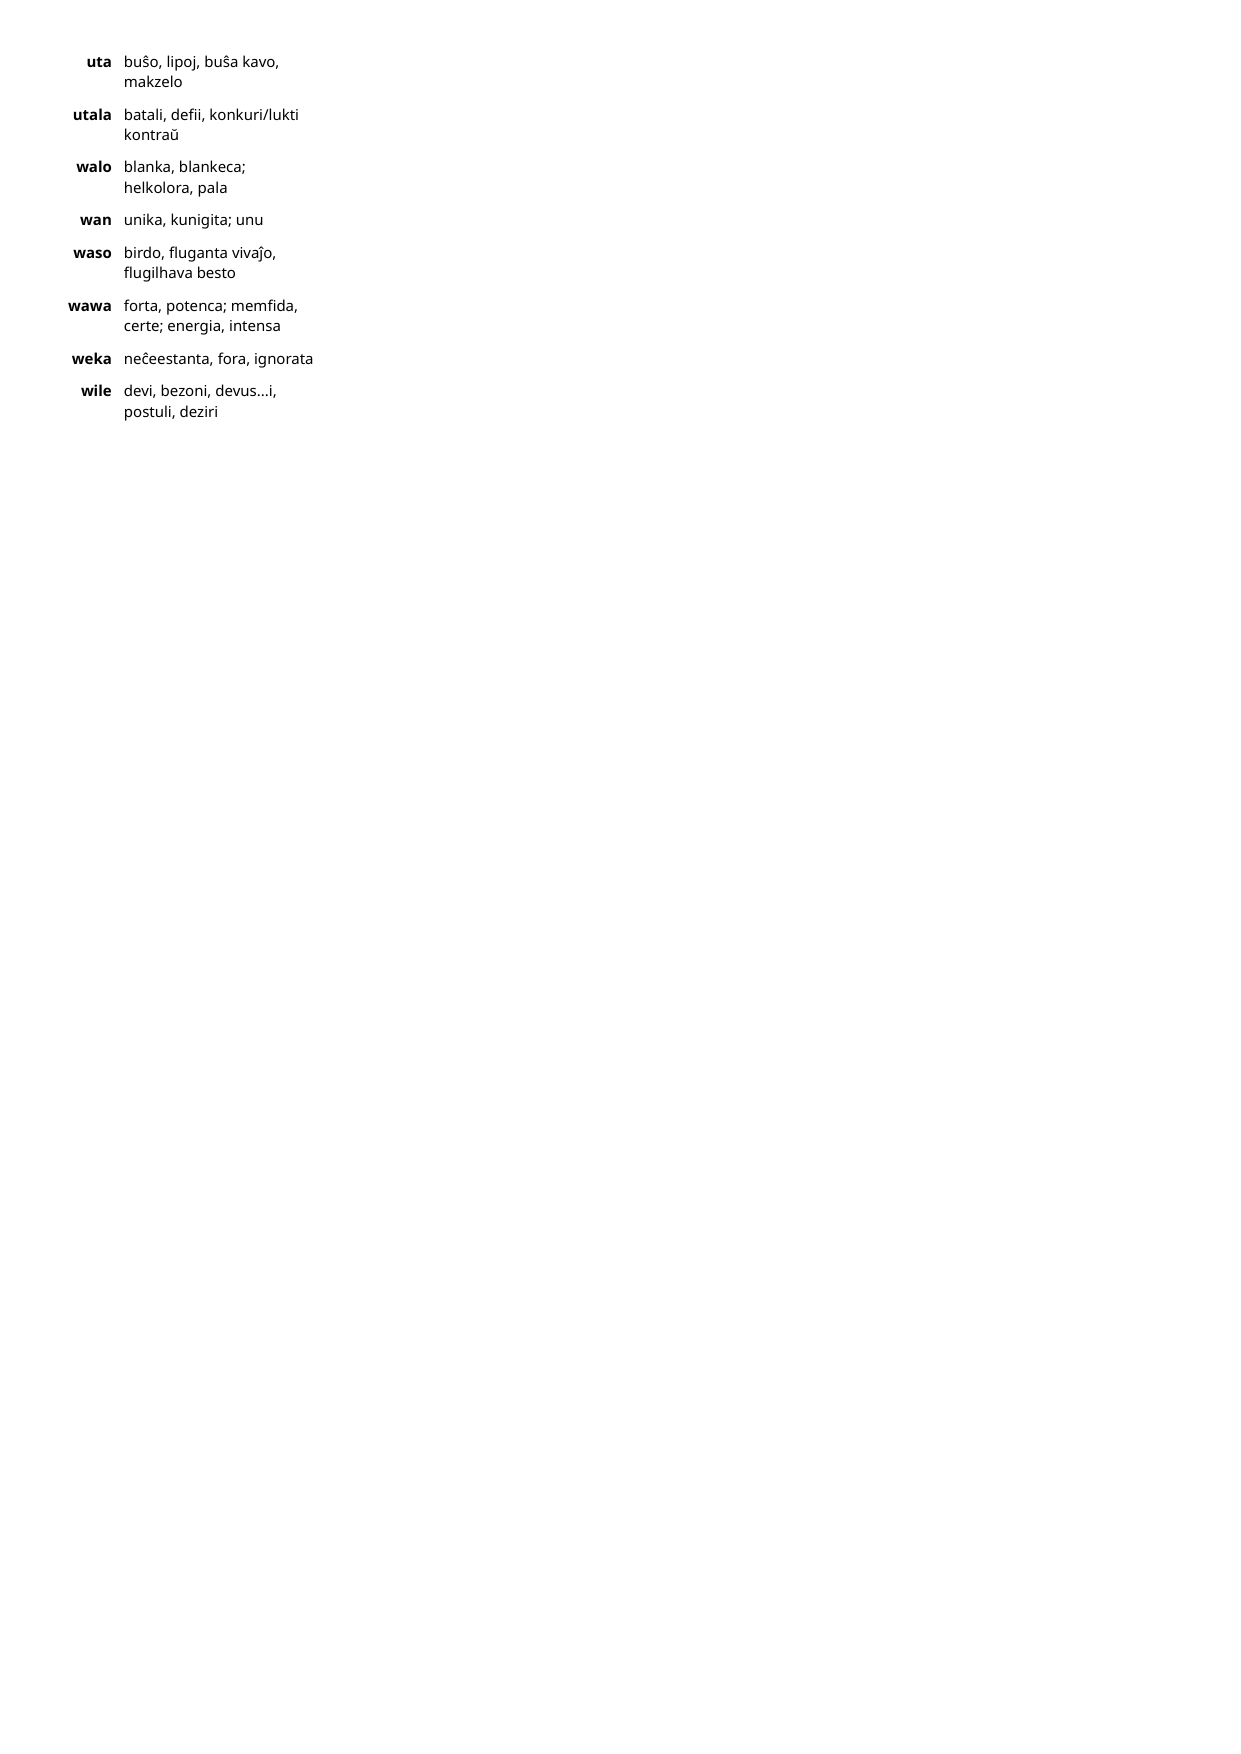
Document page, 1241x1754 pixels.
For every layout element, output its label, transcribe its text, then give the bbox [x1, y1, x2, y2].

table_cell birdo, fluganta vivaĵo, flugilhava besto [118, 236, 324, 289]
table_cell unika, kunigita; unu [118, 204, 324, 236]
table_cell wawa [33, 289, 118, 342]
table_cell waso [33, 236, 118, 289]
table_cell wan [33, 204, 118, 236]
table_cell utala [33, 98, 118, 151]
table_cell buŝo, lipoj, buŝa kavo, makzelo [118, 45, 324, 98]
table_cell neĉeestanta, fora, ignorata [118, 342, 324, 374]
table_cell batali, defii, konkuri/lukti kontraŭ [118, 98, 324, 151]
table_cell uta [33, 45, 118, 98]
table_cell weka [33, 342, 118, 374]
table_cell walo [33, 151, 118, 204]
table_cell blanka, blankeca; helkolora, pala [118, 151, 324, 204]
table_cell forta, potenca; memfida, certe; energia, intensa [118, 289, 324, 342]
table_cell devi, bezoni, devus...i, postuli, deziri [118, 375, 324, 427]
table_cell wile [33, 375, 118, 427]
